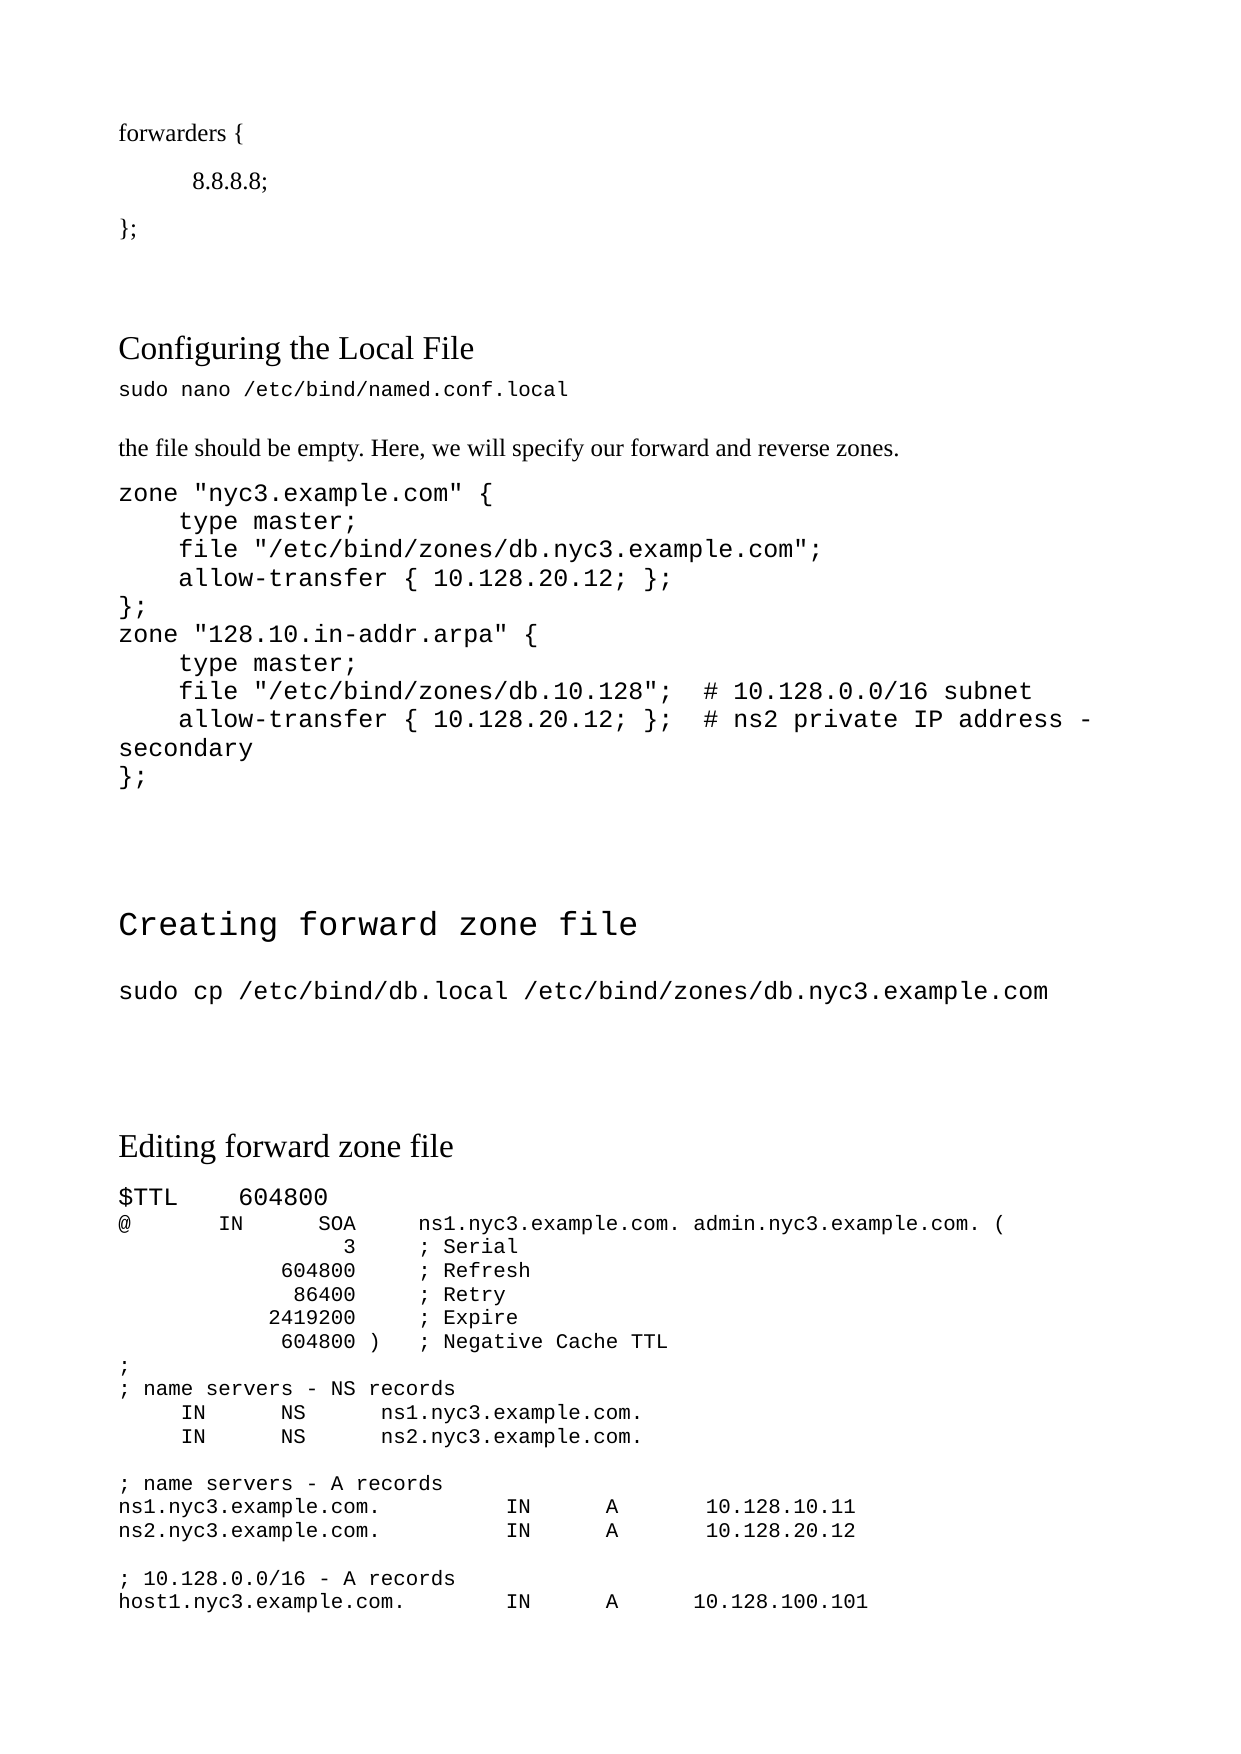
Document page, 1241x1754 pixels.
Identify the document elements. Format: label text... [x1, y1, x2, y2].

text $TTL 604800 [118, 1184, 1122, 1213]
text ; 10.128.0.0/16 - A records [118, 1567, 1122, 1591]
text file "/etc/bind/zones/db.nyc3.example.com"; [118, 537, 1122, 565]
text type master; [118, 508, 1122, 537]
text ; name servers - NS records [118, 1378, 1122, 1402]
text sudo nano /etc/bind/named.conf.local [118, 379, 1122, 403]
text 8.8.8.8; [118, 166, 1122, 194]
text zone "128.10.in-addr.arpa" { [118, 622, 1122, 650]
text sudo cp /etc/bind/db.local /etc/bind/zones/db.nyc3.example.com [118, 978, 1122, 1007]
text 604800 ; Refresh [118, 1260, 1122, 1284]
text }; [118, 763, 1122, 792]
text the file should be empty. Here, we will specify our forward and reverse zones. [118, 433, 1122, 461]
text allow-transfer { 10.128.20.12; }; [118, 565, 1122, 593]
text allow-transfer { 10.128.20.12; }; # ns2 private IP address - secondary [118, 707, 1122, 763]
text 604800 ) ; Negative Cache TTL [118, 1331, 1122, 1355]
text 86400 ; Retry [118, 1284, 1122, 1307]
text 2419200 ; Expire [118, 1307, 1122, 1331]
text zone "nyc3.example.com" { [118, 480, 1122, 508]
text 3 ; Serial [118, 1236, 1122, 1260]
text ; name servers - A records [118, 1473, 1122, 1497]
text }; [118, 593, 1122, 622]
subtitle Configuring the Local File [118, 329, 1122, 367]
text forwarders { [118, 118, 1122, 147]
text }; [118, 213, 1122, 242]
text ns2.nyc3.example.com. IN A 10.128.20.12 [118, 1520, 1122, 1544]
text ; [118, 1355, 1122, 1378]
text ns1.nyc3.example.com. IN A 10.128.10.11 [118, 1497, 1122, 1520]
text type master; [118, 650, 1122, 678]
text Editing forward zone file [118, 1126, 1122, 1164]
text IN NS ns1.nyc3.example.com. [118, 1402, 1122, 1426]
text IN NS ns2.nyc3.example.com. [118, 1426, 1122, 1449]
text @ IN SOA ns1.nyc3.example.com. admin.nyc3.example.com. ( [118, 1213, 1122, 1236]
text host1.nyc3.example.com. IN A 10.128.100.101 [118, 1591, 1122, 1615]
text file "/etc/bind/zones/db.10.128"; # 10.128.0.0/16 subnet [118, 678, 1122, 707]
text Creating forward zone file [118, 907, 1122, 945]
